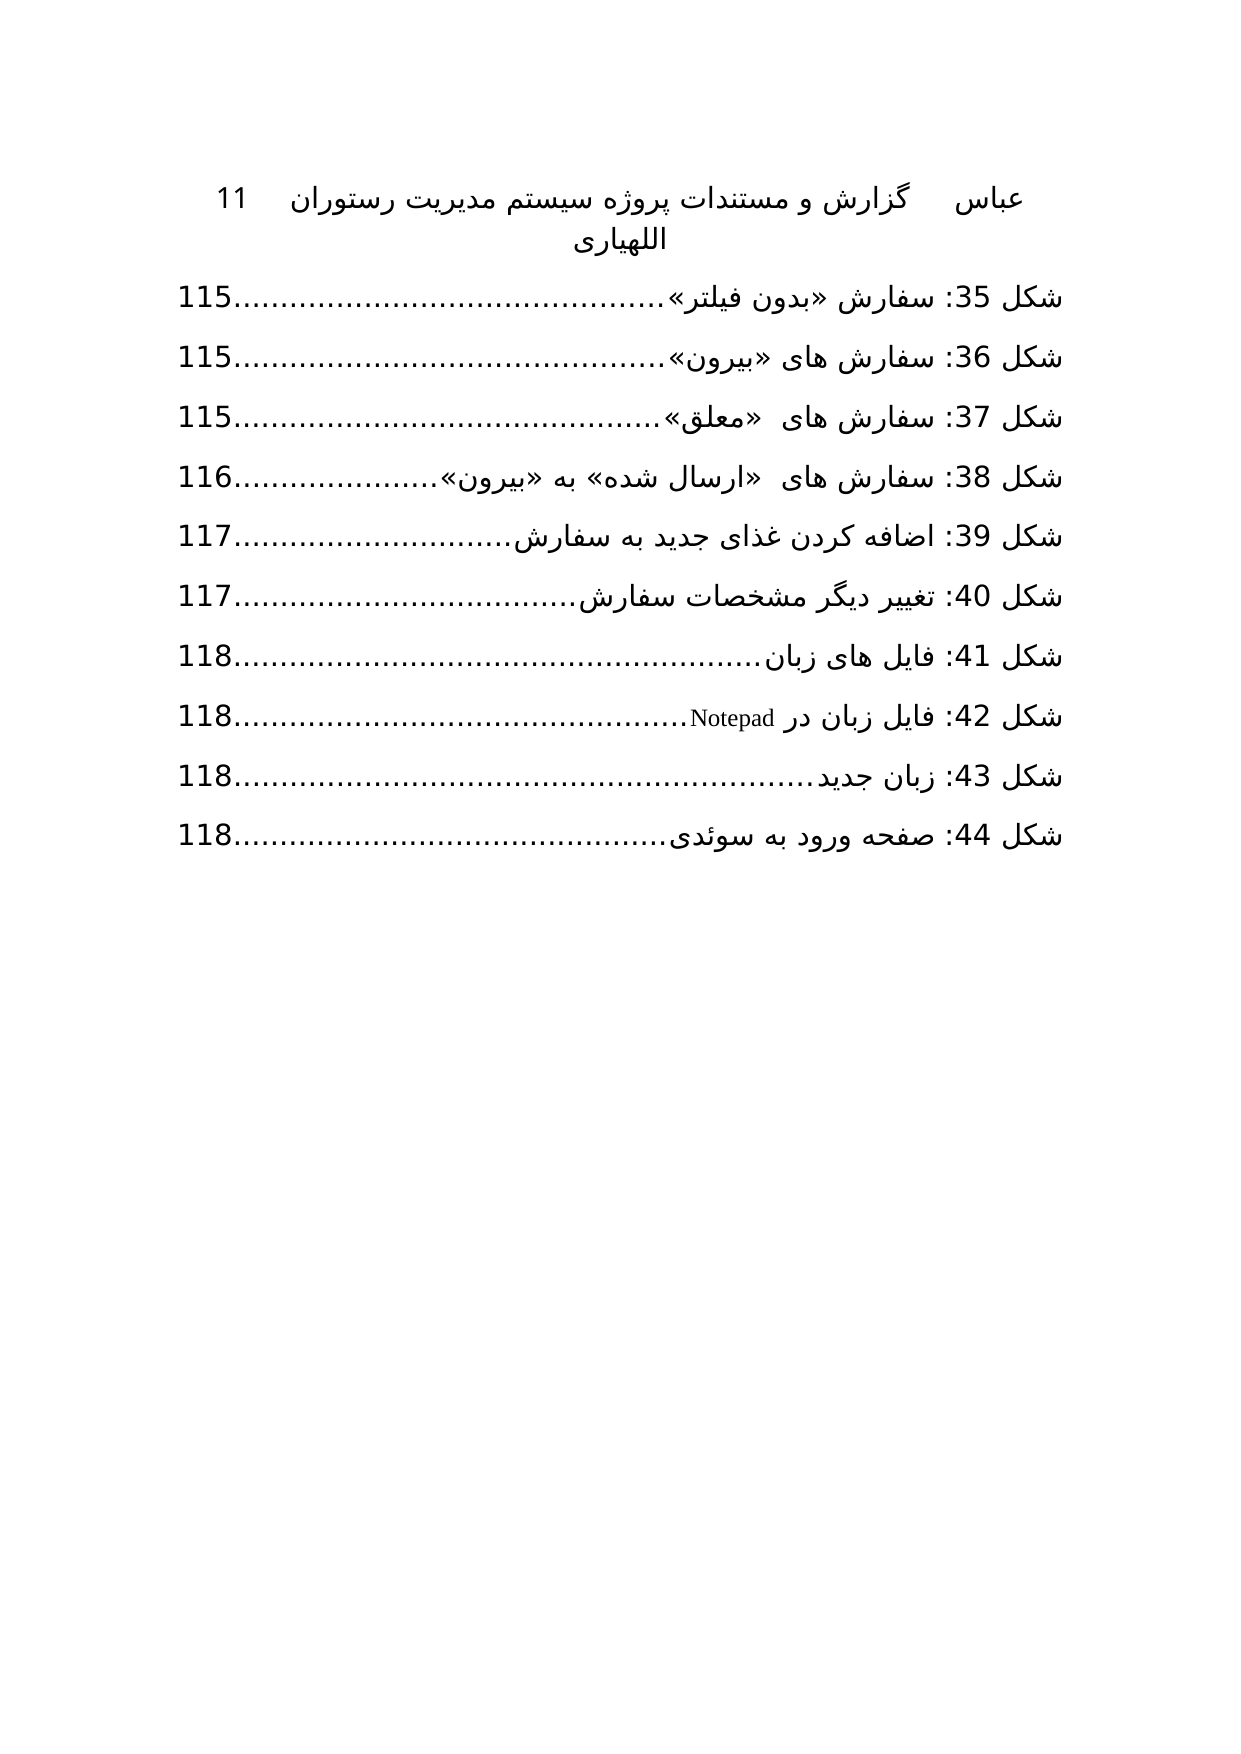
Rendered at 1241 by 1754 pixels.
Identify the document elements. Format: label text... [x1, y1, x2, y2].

text شکل 41: فایل های زبان 118 [177, 639, 1063, 673]
text شکل 35: سفارش «بدون فیلتر» 115 [177, 281, 1063, 314]
text شکل 37: سفارش های «معلق» 115 [177, 400, 1063, 434]
text شکل 44: صفحه ورود به سوئدی 118 [177, 819, 1063, 853]
text شکل 38: سفارش های «ارسال شده» به «بیرون» 116 [177, 460, 1063, 494]
text شکل 40: تغییر دیگر مشخصات سفارش 117 [177, 579, 1063, 613]
text شکل 42: فایل زبان در Notepad 118 [177, 699, 1063, 733]
text شکل 43: زبان جدید 118 [177, 759, 1063, 793]
text شکل 36: سفارش های «بیرون» 115 [177, 340, 1063, 374]
text شکل 39: اضافه کردن غذای جدید به سفارش 117 [177, 520, 1063, 554]
